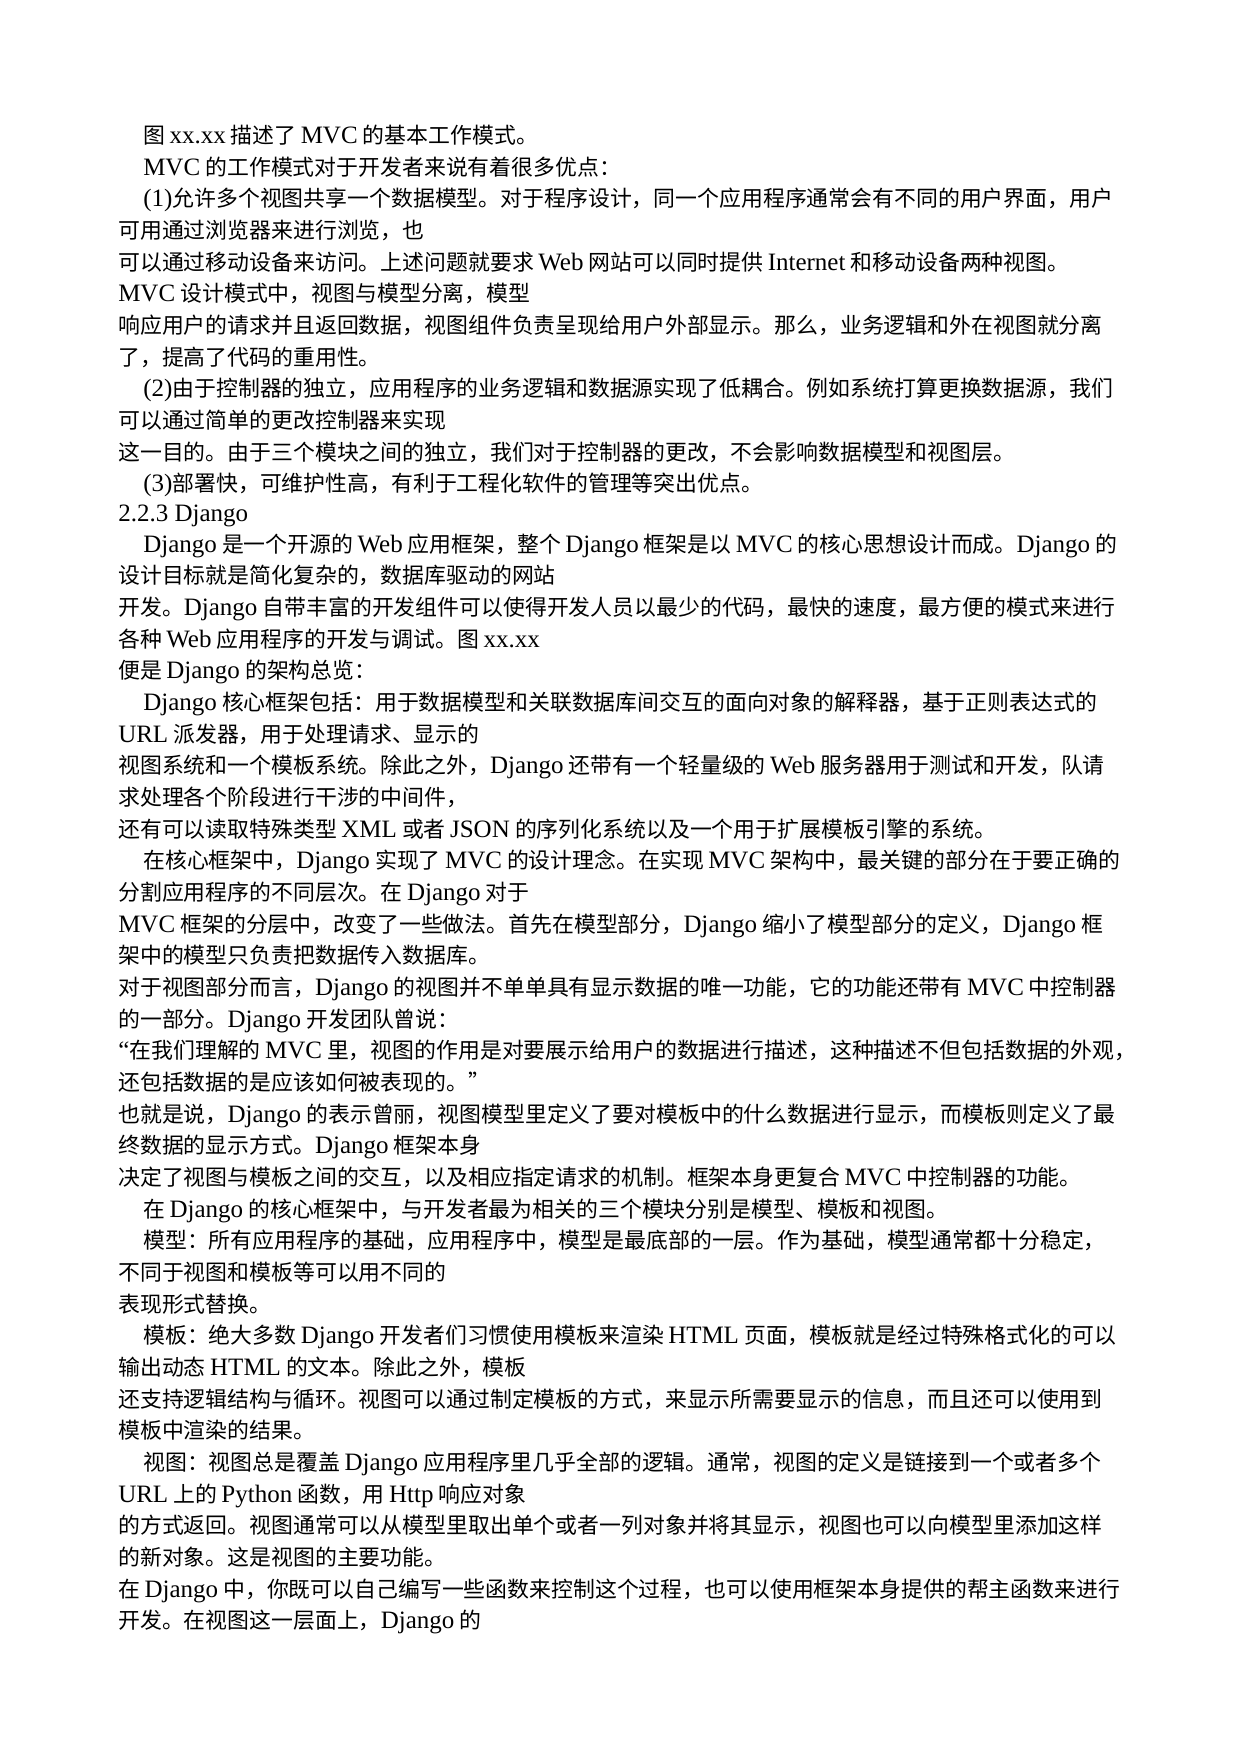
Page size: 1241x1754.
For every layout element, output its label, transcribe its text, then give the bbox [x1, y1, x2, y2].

text 视图系统和一个模板系统。除此之外，Django还带有一个轻量级的Web服务器用于测试和开发，队请求处理各个阶段进行干涉的中间件， [118, 748, 1122, 812]
text MVC的工作模式对于开发者来说有着很多优点： [118, 150, 1122, 181]
text 开发。Django自带丰富的开发组件可以使得开发人员以最少的代码，最快的速度，最方便的模式来进行各种Web应用程序的开发与调试。图xx.xx [118, 590, 1122, 653]
text (2)由于控制器的独立，应用程序的业务逻辑和数据源实现了低耦合。例如系统打算更换数据源，我们可以通过简单的更改控制器来实现 [118, 371, 1122, 435]
text 的方式返回。视图通常可以从模型里取出单个或者一列对象并将其显示，视图也可以向模型里添加这样的新对象。这是视图的主要功能。 [118, 1508, 1122, 1572]
text 表现形式替换。 [118, 1287, 1122, 1318]
text MVC框架的分层中，改变了一些做法。首先在模型部分，Django缩小了模型部分的定义，Django框架中的模型只负责把数据传入数据库。 [118, 907, 1122, 970]
text 也就是说，Django的表示曾丽，视图模型里定义了要对模板中的什么数据进行显示，而模板则定义了最终数据的显示方式。Django框架本身 [118, 1097, 1122, 1160]
text 在核心框架中，Django实现了MVC的设计理念。在实现MVC架构中，最关键的部分在于要正确的分割应用程序的不同层次。在Django对于 [118, 843, 1122, 907]
text 还支持逻辑结构与循环。视图可以通过制定模板的方式，来显示所需要显示的信息，而且还可以使用到模板中渲染的结果。 [118, 1382, 1122, 1445]
text 还有可以读取特殊类型XML或者JSON的序列化系统以及一个用于扩展模板引擎的系统。 [118, 812, 1122, 843]
text 在Django的核心框架中，与开发者最为相关的三个模块分别是模型、模板和视图。 [118, 1192, 1122, 1223]
text Django是一个开源的Web应用框架，整个Django框架是以MVC的核心思想设计而成。Django的设计目标就是简化复杂的，数据库驱动的网站 [118, 527, 1122, 590]
text 2.2.3 Django [118, 498, 1122, 527]
text (1)允许多个视图共享一个数据模型。对于程序设计，同一个应用程序通常会有不同的用户界面，用户可用通过浏览器来进行浏览，也 [118, 181, 1122, 245]
text Django核心框架包括：用于数据模型和关联数据库间交互的面向对象的解释器，基于正则表达式的URL派发器，用于处理请求、显示的 [118, 685, 1122, 748]
text 便是Django的架构总览： [118, 653, 1122, 685]
text (3)部署快，可维护性高，有利于工程化软件的管理等突出优点。 [118, 466, 1122, 498]
text 可以通过移动设备来访问。上述问题就要求Web网站可以同时提供Internet和移动设备两种视图。MVC设计模式中，视图与模型分离，模型 [118, 245, 1122, 308]
text 模板：绝大多数Django开发者们习惯使用模板来渲染HTML页面，模板就是经过特殊格式化的可以输出动态HTML的文本。除此之外，模板 [118, 1318, 1122, 1382]
text 决定了视图与模板之间的交互，以及相应指定请求的机制。框架本身更复合MVC中控制器的功能。 [118, 1160, 1122, 1192]
text 在Django中，你既可以自己编写一些函数来控制这个过程，也可以使用框架本身提供的帮主函数来进行开发。在视图这一层面上，Django的 [118, 1572, 1122, 1635]
text 视图：视图总是覆盖Django应用程序里几乎全部的逻辑。通常，视图的定义是链接到一个或者多个URL上的Python函数，用Http响应对象 [118, 1445, 1122, 1508]
text 响应用户的请求并且返回数据，视图组件负责呈现给用户外部显示。那么，业务逻辑和外在视图就分离了，提高了代码的重用性。 [118, 308, 1122, 371]
text “在我们理解的MVC里，视图的作用是对要展示给用户的数据进行描述，这种描述不但包括数据的外观，还包括数据的是应该如何被表现的。” [118, 1033, 1122, 1097]
text 对于视图部分而言，Django的视图并不单单具有显示数据的唯一功能，它的功能还带有MVC中控制器的一部分。Django开发团队曾说： [118, 970, 1122, 1033]
text 这一目的。由于三个模块之间的独立，我们对于控制器的更改，不会影响数据模型和视图层。 [118, 435, 1122, 466]
text 图xx.xx描述了MVC的基本工作模式。 [118, 118, 1122, 150]
text 模型：所有应用程序的基础，应用程序中，模型是最底部的一层。作为基础，模型通常都十分稳定，不同于视图和模板等可以用不同的 [118, 1223, 1122, 1287]
